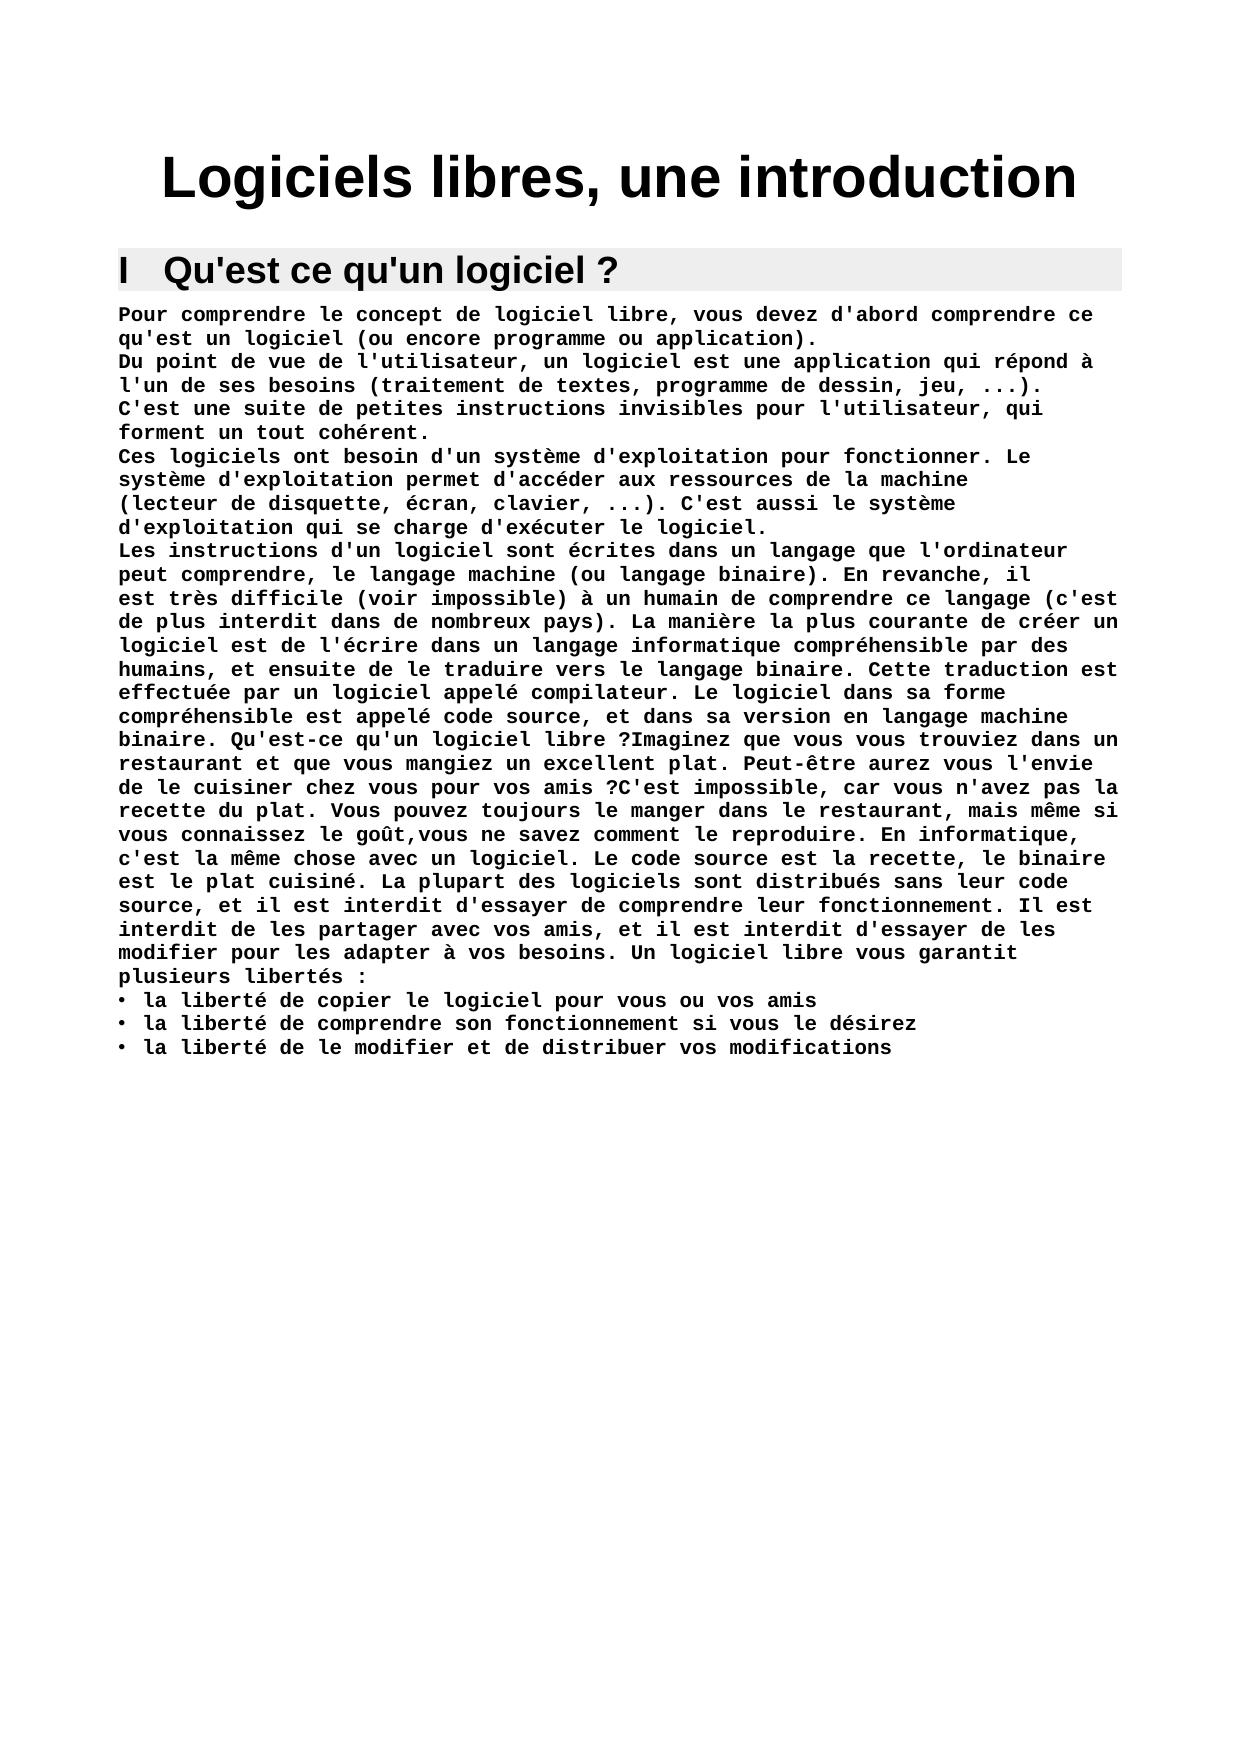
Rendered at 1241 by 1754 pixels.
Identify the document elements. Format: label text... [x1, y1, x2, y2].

list la liberté de comprendre son fonctionnement si vous le désirez [118, 1013, 1122, 1037]
list la liberté de le modifier et de distribuer vos modifications [118, 1037, 1122, 1061]
text (lecteur de disquette, écran, clavier, ...). C'est aussi le système d'exploitation qui se charge d'exécuter le logiciel. [118, 493, 1122, 540]
subtitle Qu'est ce qu'un logiciel ? [118, 248, 1122, 291]
text Du point de vue de l'utilisateur, un logiciel est une application qui répond à l'un de ses besoins (traitement de textes, programme de dessin, jeu, ...). [118, 351, 1122, 398]
text Ces logiciels ont besoin d'un système d'exploitation pour fonctionner. Le système d'exploitation permet d'accéder aux ressources de la machine [118, 446, 1122, 493]
text Les instructions d'un logiciel sont écrites dans un langage que l'ordinateur peut comprendre, le langage machine (ou langage binaire). En revanche, il [118, 540, 1122, 588]
title Logiciels libres, une introduction [118, 143, 1122, 210]
list la liberté de copier le logiciel pour vous ou vos amis [118, 989, 1122, 1013]
text Pour comprendre le concept de logiciel libre, vous devez d'abord comprendre ce qu'est un logiciel (ou encore programme ou application). [118, 304, 1122, 351]
text C'est une suite de petites instructions invisibles pour l'utilisateur, qui forment un tout cohérent. [118, 398, 1122, 446]
text est très difficile (voir impossible) à un humain de comprendre ce langage (c'est de plus interdit dans de nombreux pays). La manière la plus courante de créer un logiciel est de l'écrire dans un langage informatique compréhensible par des humains, et ensuite de le traduire vers le langage binaire. Cette traduction est effectuée par un logiciel appelé compilateur. Le logiciel dans sa forme compréhensible est appelé code source, et dans sa version en langage machine binaire. Qu'est-ce qu'un logiciel libre ?Imaginez que vous vous trouviez dans un restaurant et que vous mangiez un excellent plat. Peut-être aurez vous l'envie de le cuisiner chez vous pour vos amis ?C'est impossible, car vous n'avez pas la recette du plat. Vous pouvez toujours le manger dans le restaurant, mais même si vous connaissez le goût,vous ne savez comment le reproduire. En informatique, c'est la même chose avec un logiciel. Le code source est la recette, le binaire est le plat cuisiné. La plupart des logiciels sont distribués sans leur code source, et il est interdit d'essayer de comprendre leur fonctionnement. Il est interdit de les partager avec vos amis, et il est interdit d'essayer de les modifier pour les adapter à vos besoins. Un logiciel libre vous garantit plusieurs libertés : [118, 588, 1122, 989]
